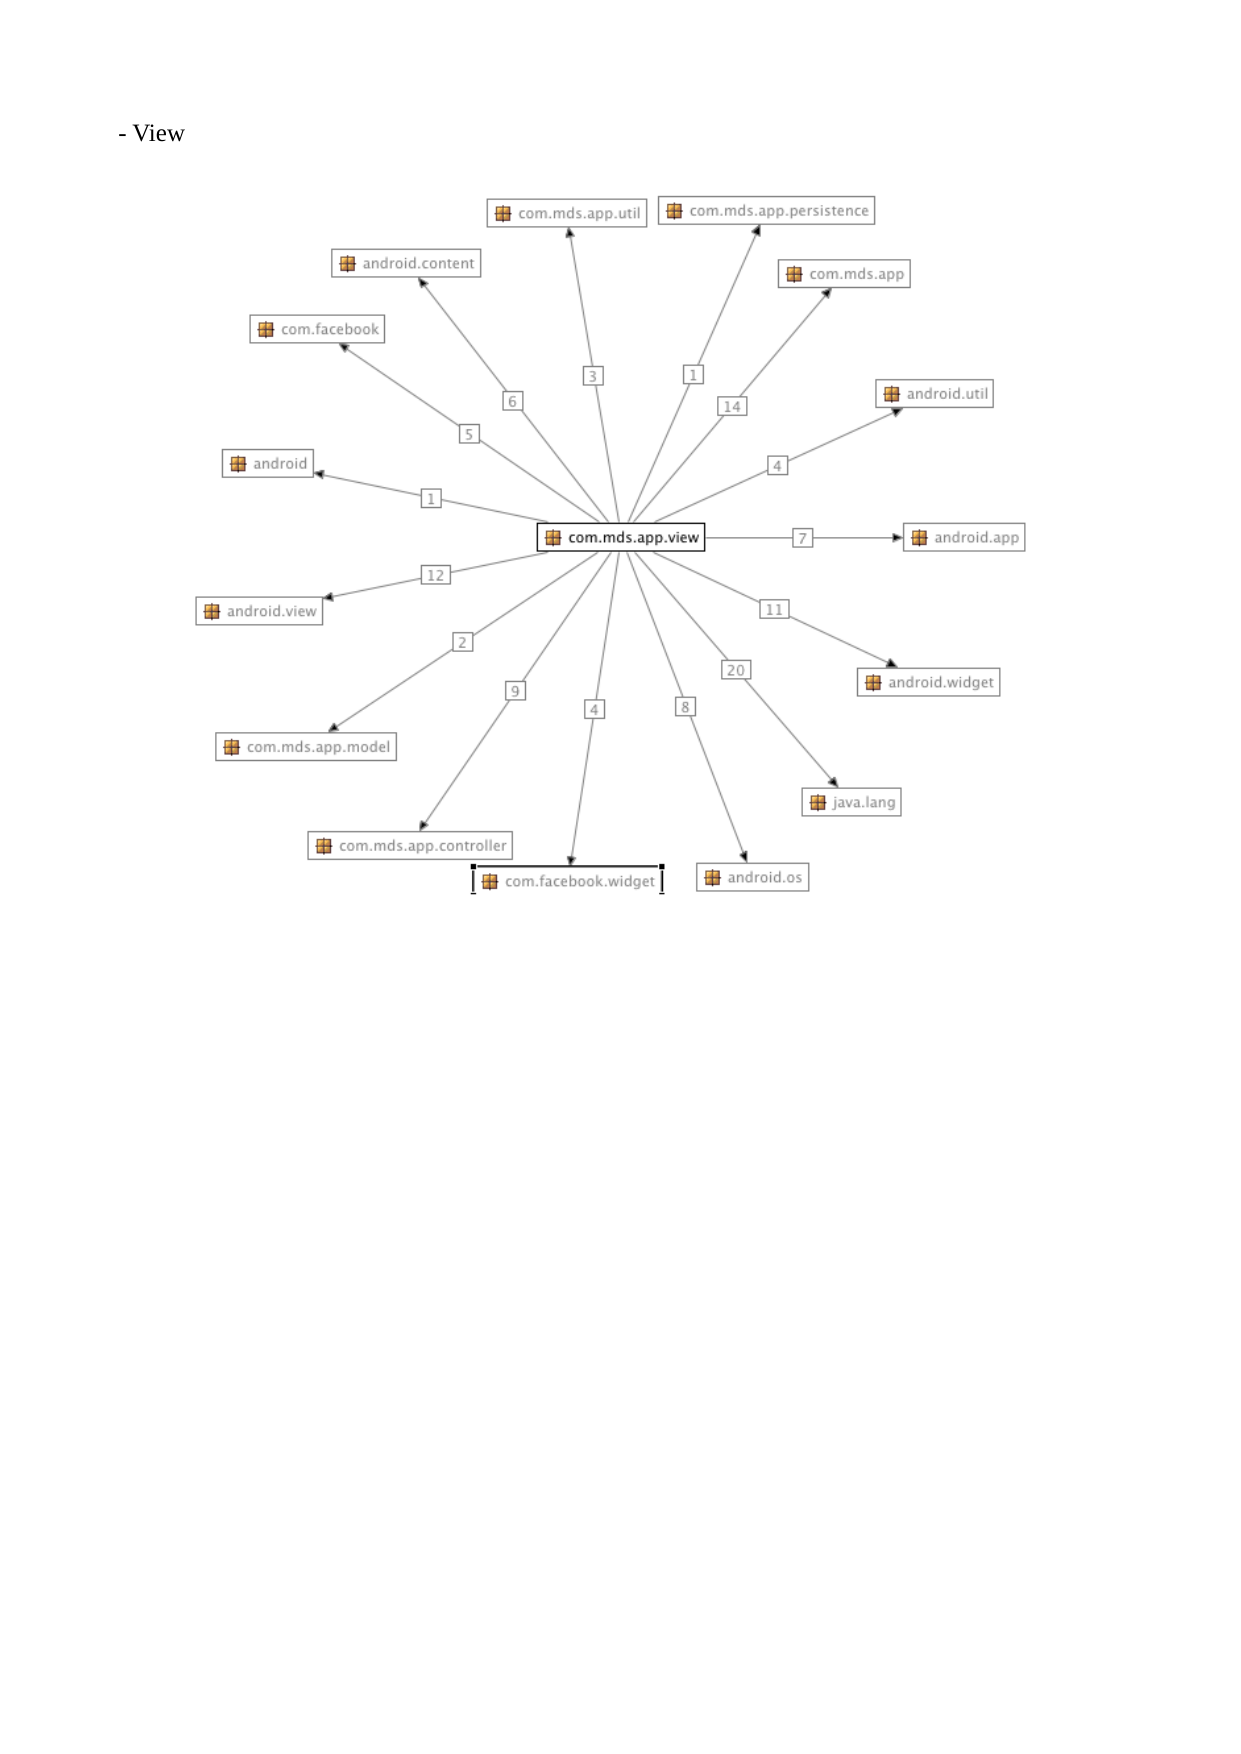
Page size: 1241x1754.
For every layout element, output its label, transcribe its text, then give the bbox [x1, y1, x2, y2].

text - View [118, 118, 1122, 147]
picture [189, 146, 1052, 901]
